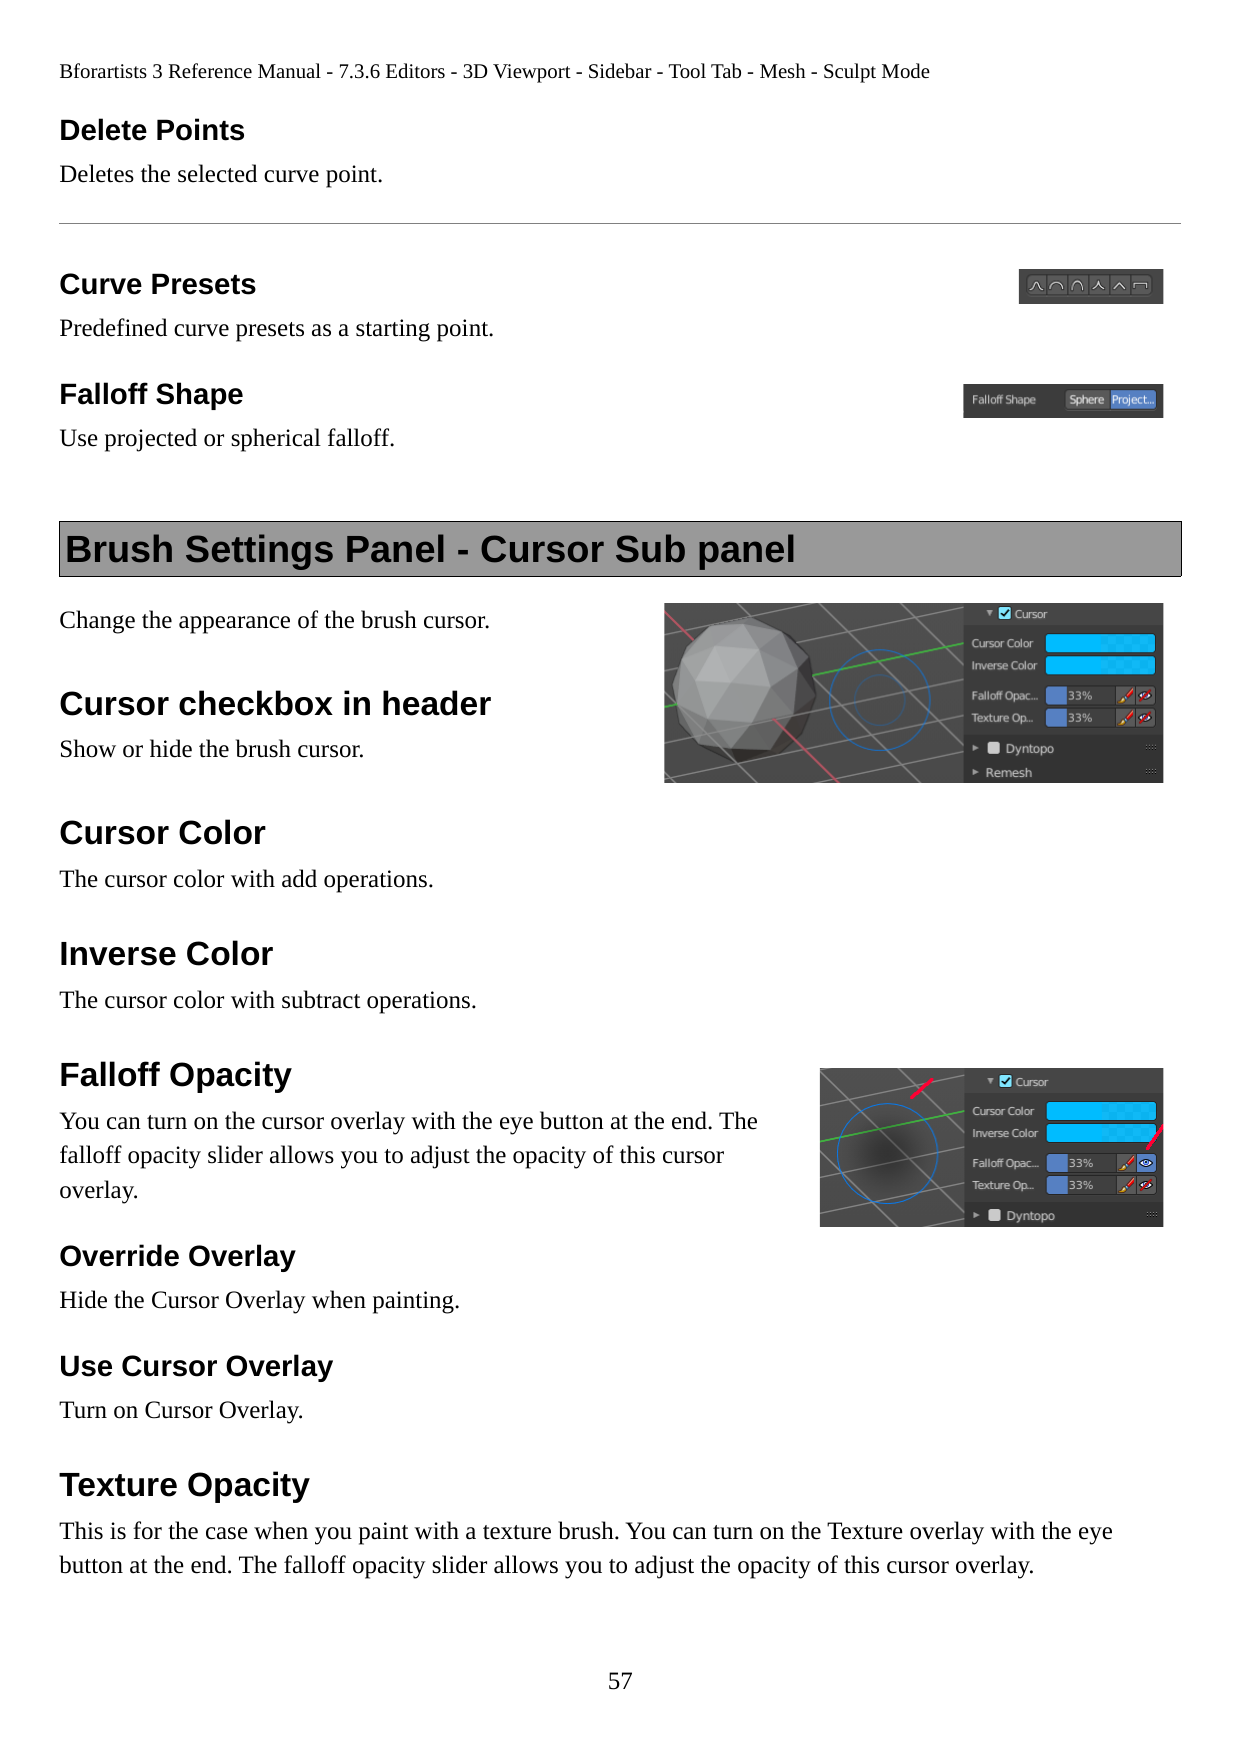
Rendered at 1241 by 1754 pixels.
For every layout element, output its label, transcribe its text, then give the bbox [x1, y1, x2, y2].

subtitle Falloff Opacity [59, 1055, 1181, 1093]
text The cursor color with subtract operations. [59, 985, 1181, 1014]
subtitle Curve Presets [59, 267, 1181, 300]
subtitle Use Cursor Overlay [59, 1348, 1181, 1382]
text Predefined curve presets as a starting point. [59, 313, 1181, 342]
text The cursor color with add operations. [59, 864, 1181, 893]
text You can turn on the cursor overlay with the eye button at the end. The falloff opacity slider allows you to adjust the opacity of this cursor overlay. [59, 1106, 819, 1204]
text Use projected or spherical falloff. [59, 423, 1181, 452]
subtitle Cursor checkbox in header [59, 683, 664, 722]
text Turn on Cursor Overlay. [59, 1395, 1181, 1423]
subtitle Inverse Color [59, 934, 1181, 972]
text Change the appearance of the brush cursor. [59, 605, 664, 634]
subtitle [1164, 683, 1181, 722]
text This is for the case when you paint with a texture brush. You can turn on the Texture overlay with the eye button at the end. The falloff opacity slider allows you to adjust the opacity of this cursor overlay. [59, 1516, 1181, 1579]
picture [664, 603, 1164, 783]
text Show or hide the brush cursor. [59, 734, 664, 763]
subtitle Override Overlay [59, 1239, 1181, 1272]
table_header Brush Settings Panel - Cursor Sub panel [60, 522, 1181, 576]
text Deletes the selected curve point. [59, 159, 1181, 188]
picture [819, 1068, 1164, 1227]
subtitle Delete Points [59, 113, 1181, 146]
picture [1018, 269, 1164, 304]
picture [963, 384, 1164, 418]
subtitle Cursor Color [59, 813, 1181, 851]
subtitle Falloff Shape [59, 377, 1181, 410]
text Hide the Cursor Overlay when painting. [59, 1285, 1181, 1314]
subtitle Texture Opacity [59, 1465, 1181, 1503]
